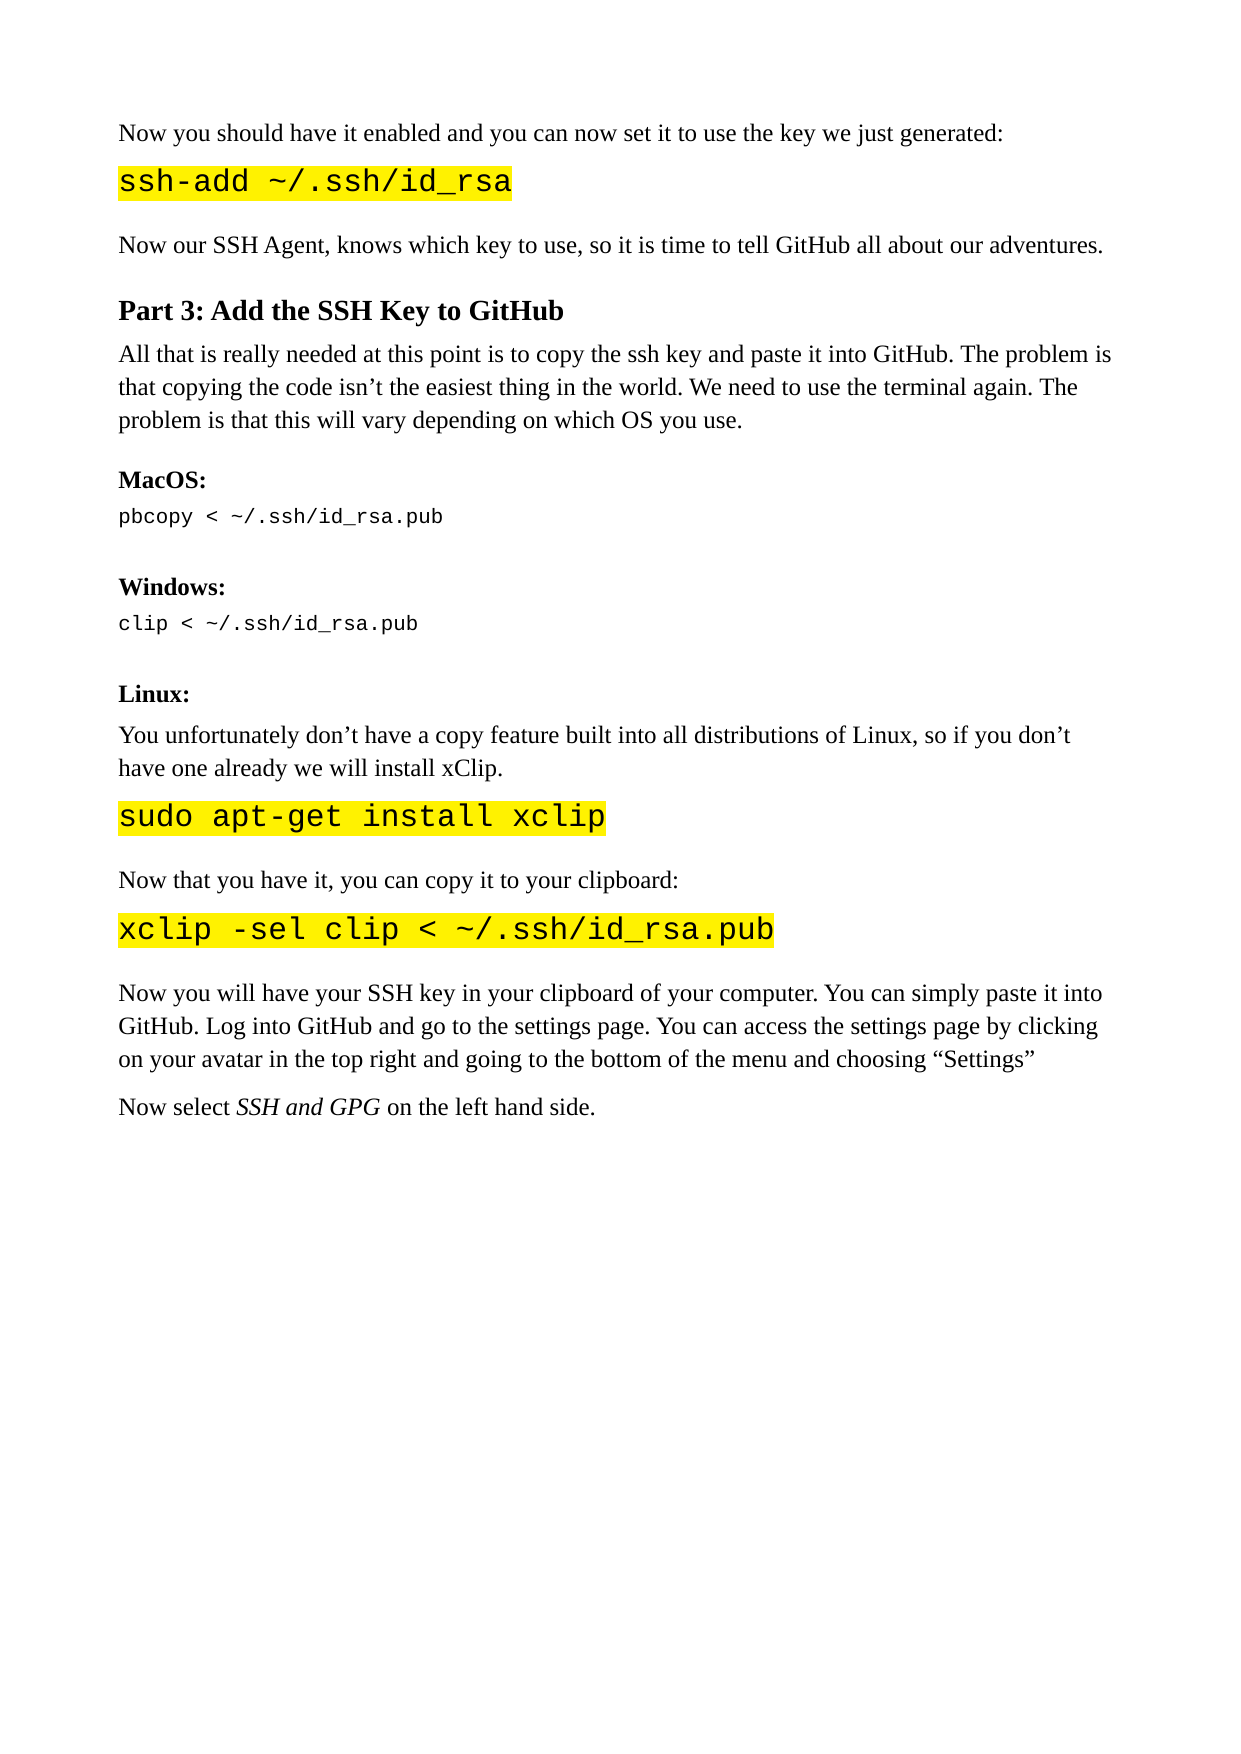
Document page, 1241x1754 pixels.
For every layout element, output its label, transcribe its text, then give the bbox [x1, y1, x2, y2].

text sudo apt-get install xclip [118, 801, 1122, 836]
text clip < ~/.ssh/id_rsa.pub [118, 613, 1122, 637]
subtitle Linux: [118, 679, 1122, 707]
subtitle Part 3: Add the SSH Key to GitHub [118, 293, 1122, 326]
text Now you should have it enabled and you can now set it to use the key we just generated: [118, 118, 1122, 147]
text Now that you have it, you can copy it to your clipboard: [118, 866, 1122, 894]
text You unfortunately don’t have a copy feature built into all distributions of Linux, so if you don’t have one already we will install xClip. [118, 720, 1122, 782]
text Now select SSH and GPG on the left hand side. [118, 1092, 1122, 1120]
subtitle MacOS: [118, 465, 1122, 494]
text Now our SSH Agent, knows which key to use, so it is time to tell GitHub all about our adventures. [118, 231, 1122, 259]
text ssh-add ~/.ssh/id_rsa [118, 166, 1122, 201]
text xclip -sel clip < ~/.ssh/id_rsa.pub [118, 913, 1122, 948]
text Now you will have your SSH key in your clipboard of your computer. You can simply paste it into GitHub. Log into GitHub and go to the settings page. You can access the settings page by clicking on your avatar in the top right and going to the bottom of the menu and choosing “Settings” [118, 978, 1122, 1073]
subtitle Windows: [118, 572, 1122, 601]
text All that is really needed at this point is to copy the ssh key and paste it into GitHub. The problem is that copying the code isn’t the easiest thing in the world. We need to use the terminal again. The problem is that this will vary depending on which OS you use. [118, 339, 1122, 434]
text pbcopy < ~/.ssh/id_rsa.pub [118, 506, 1122, 530]
